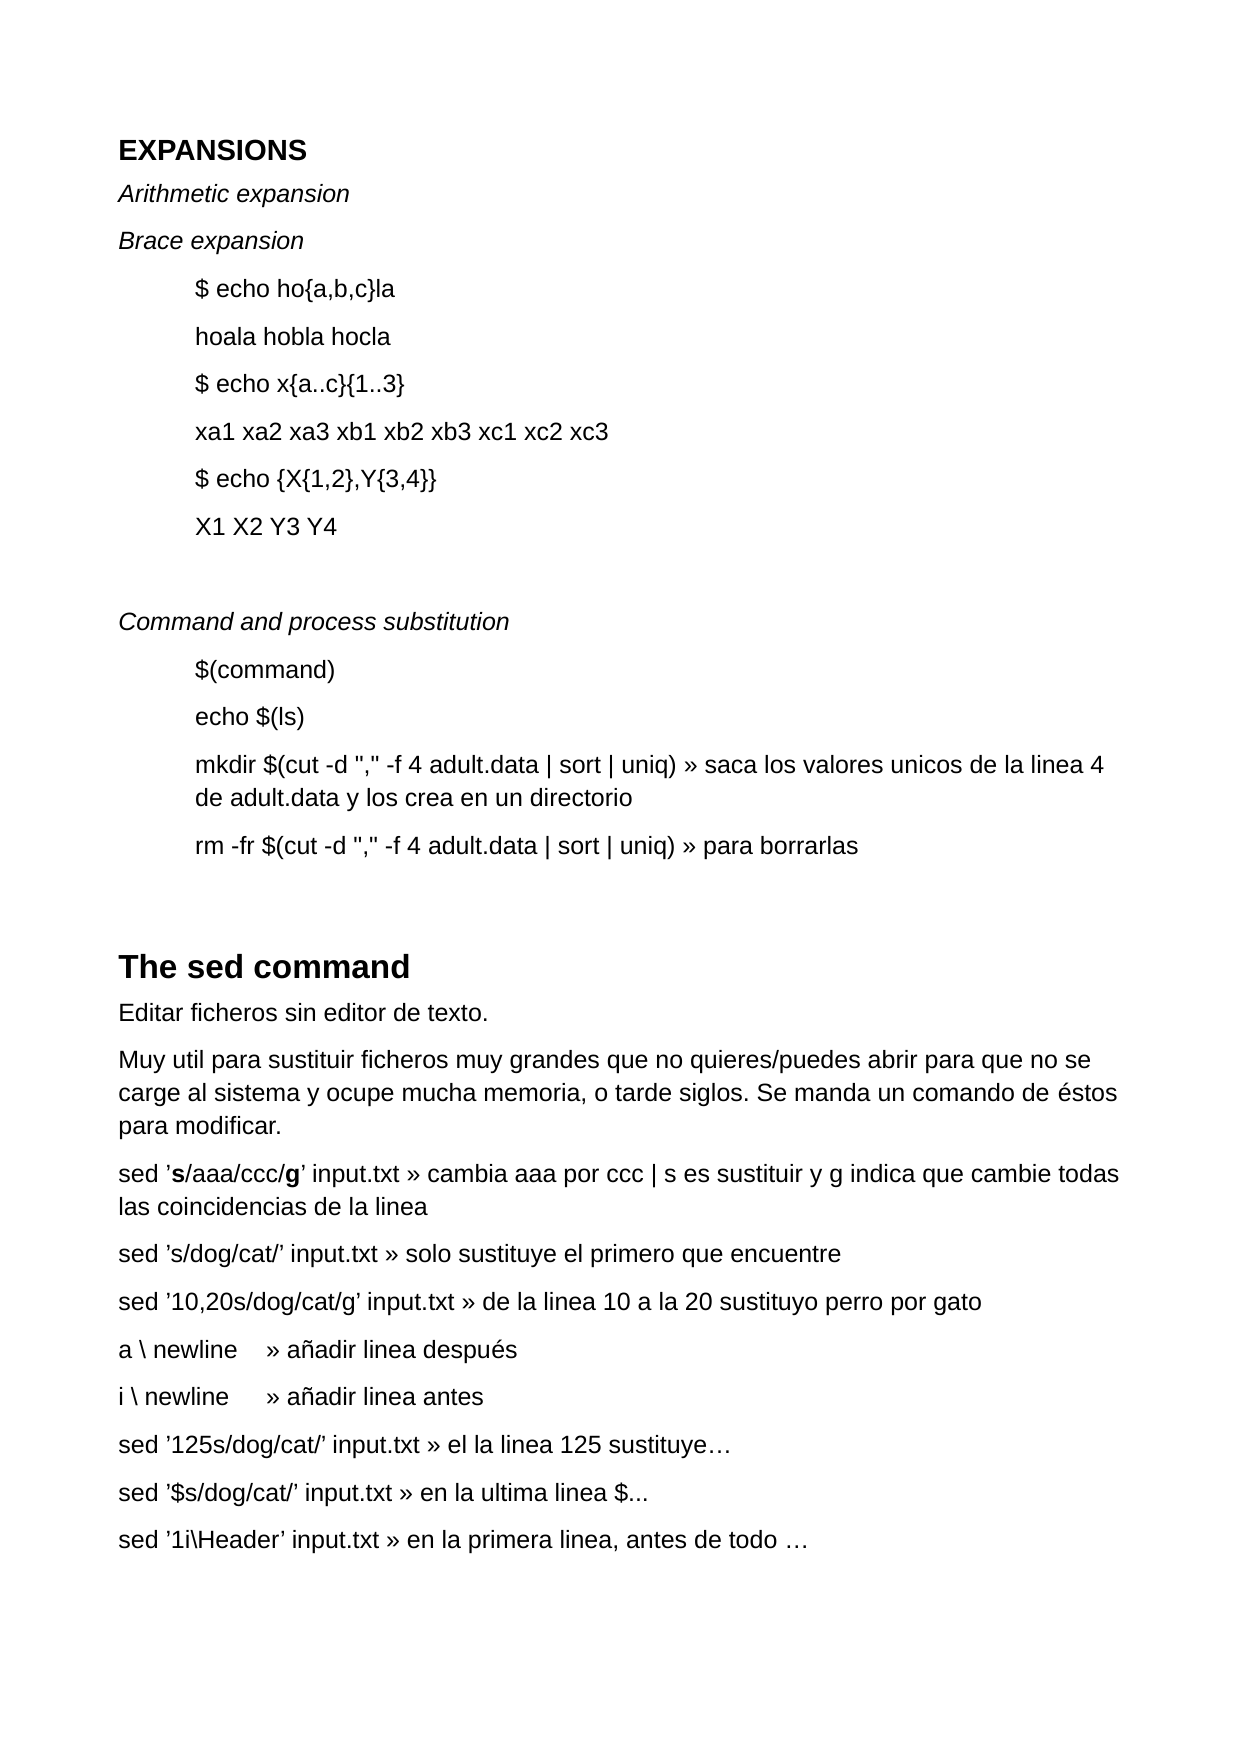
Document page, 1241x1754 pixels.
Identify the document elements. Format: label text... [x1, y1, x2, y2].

text Command and process substitution [118, 607, 1122, 636]
text Muy util para sustituir ficheros muy grandes que no quieres/puedes abrir para que no se carge al sistema y ocupe mucha memoria, o tarde siglos. Se manda un comando de éstos para modificar. [118, 1045, 1122, 1140]
text $ echo ho{a,b,c}la [195, 274, 1122, 303]
text Arithmetic expansion [118, 179, 1122, 207]
text sed ’125s/dog/cat/’ input.txt » el la linea 125 sustituye… [118, 1430, 1122, 1459]
text sed ’s/dog/cat/’ input.txt » solo sustituye el primero que encuentre [118, 1239, 1122, 1268]
text echo $(ls) [195, 702, 1122, 731]
subtitle EXPANSIONS [118, 133, 1122, 166]
text a \ newline » añadir linea después [118, 1335, 1122, 1363]
text sed ’10,20s/dog/cat/g’ input.txt » de la linea 10 a la 20 sustituyo perro por gato [118, 1287, 1122, 1316]
text i \ newline » añadir linea antes [118, 1382, 1122, 1411]
text $(command) [195, 655, 1122, 683]
text mkdir $(cut -d "," -f 4 adult.data | sort | uniq) » saca los valores unicos de la linea 4 de adult.data y los crea en un directorio [195, 750, 1122, 812]
text $ echo {X{1,2},Y{3,4}} [195, 464, 1122, 493]
text sed ’$s/dog/cat/’ input.txt » en la ultima linea $... [118, 1477, 1122, 1506]
text hoala hobla hocla [195, 322, 1122, 350]
text Editar ficheros sin editor de texto. [118, 998, 1122, 1026]
subtitle The sed command [118, 947, 1122, 985]
text sed ’s/aaa/ccc/g’ input.txt » cambia aaa por ccc | s es sustituir y g indica que cambie todas las coincidencias de la linea [118, 1159, 1122, 1221]
text X1 X2 Y3 Y4 [195, 512, 1122, 541]
text sed ’1i\Header’ input.txt » en la primera linea, antes de todo … [118, 1525, 1122, 1554]
text Brace expansion [118, 226, 1122, 255]
text xa1 xa2 xa3 xb1 xb2 xb3 xc1 xc2 xc3 [195, 417, 1122, 446]
text rm -fr $(cut -d "," -f 4 adult.data | sort | uniq) » para borrarlas [195, 831, 1122, 859]
text $ echo x{a..c}{1..3} [195, 369, 1122, 398]
